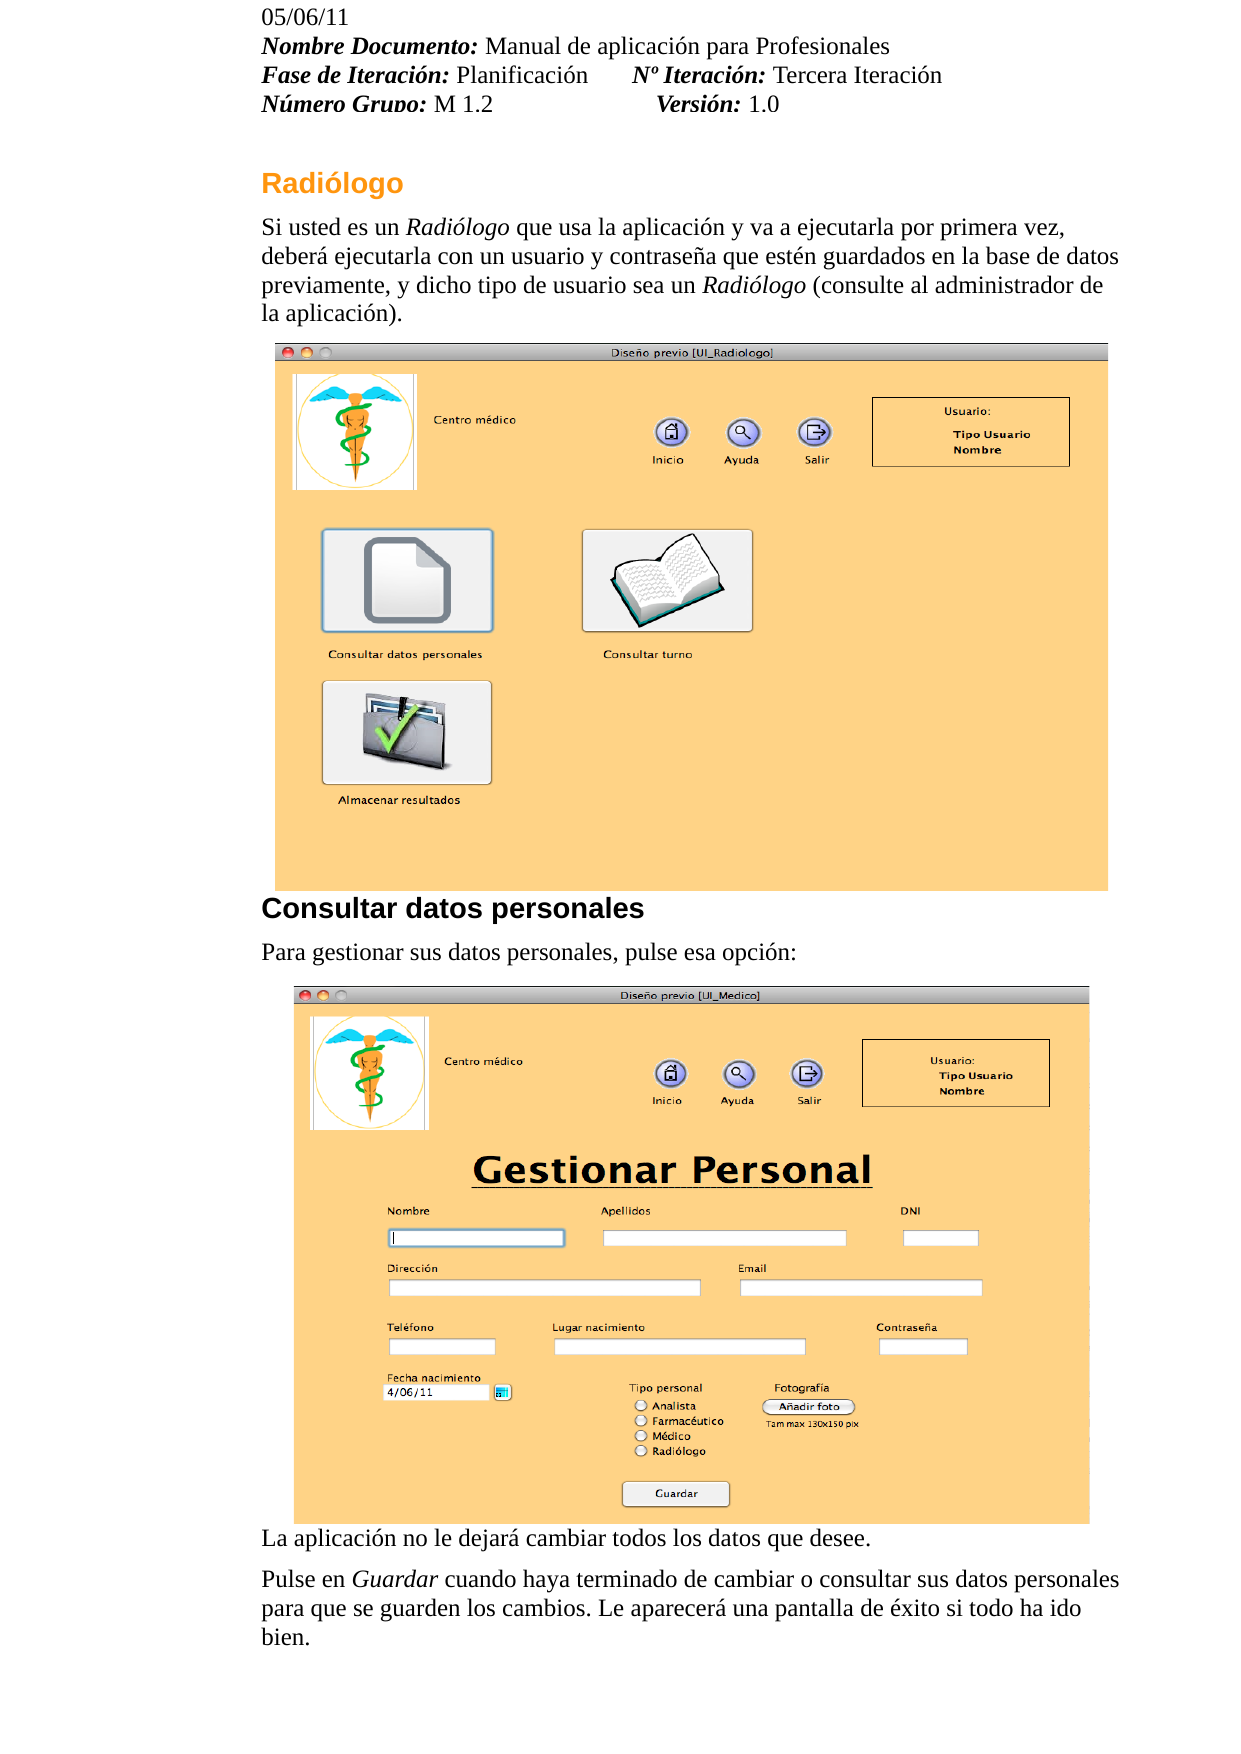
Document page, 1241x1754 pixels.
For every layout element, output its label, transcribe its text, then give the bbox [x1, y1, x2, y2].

subtitle Radiólogo [261, 166, 1122, 200]
text Para gestionar sus datos personales, pulse esa opción: [261, 937, 1122, 966]
text La aplicación no le dejará cambiar todos los datos que desee. [261, 978, 1122, 1552]
subtitle Consultar datos personales [261, 365, 1122, 924]
picture [275, 343, 1109, 891]
picture [293, 986, 1090, 1524]
text Si usted es un Radiólogo que usa la aplicación y va a ejecutarla por primera vez, deberá ejecutarla con un usuario y contraseña que estén guardados en la base de datos previamente, y dicho tipo de usuario sea un Radiólogo (consulte al administrador de la aplicación). [261, 212, 1122, 327]
text Pulse en Guardar cuando haya terminado de cambiar o consultar sus datos personales para que se guarden los cambios. Le aparecerá una pantalla de éxito si todo ha ido bien. [261, 1564, 1122, 1651]
